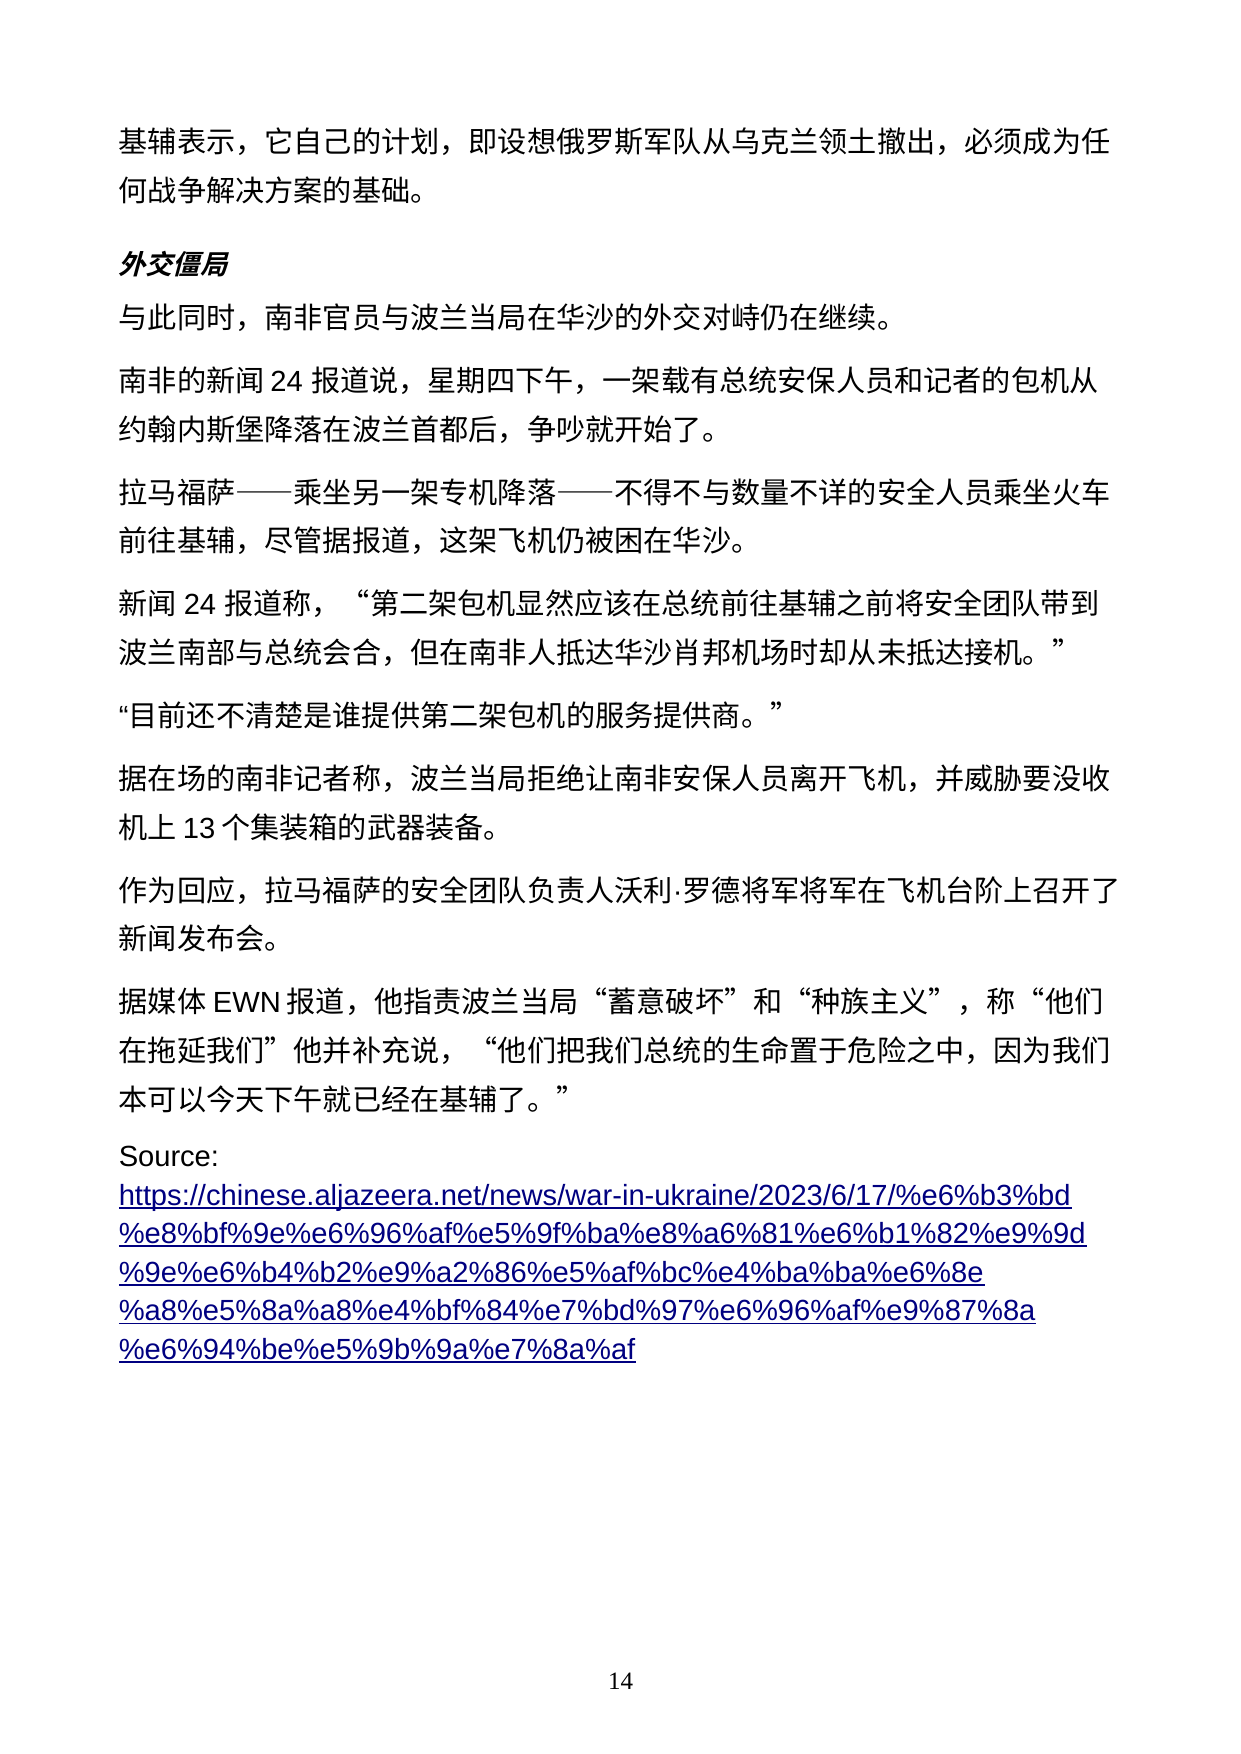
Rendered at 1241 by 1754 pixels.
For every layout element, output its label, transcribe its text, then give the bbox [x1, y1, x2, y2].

text 新闻 24 报道称，“第二架包机显然应该在总统前往基辅之前将安全团队带到波兰南部与总统会合，但在南非人抵达华沙肖邦机场时却从未抵达接机。” [118, 581, 1122, 672]
text 据在场的南非记者称，波兰当局拒绝让南非安保人员离开飞机，并威胁要没收机上13个集装箱的武器装备。 [118, 756, 1122, 847]
text 作为回应，拉马福萨的安全团队负责人沃利·罗德将军将军在飞机台阶上召开了新闻发布会。 [118, 867, 1122, 958]
text 拉马福萨——乘坐另一架专机降落——不得不与数量不详的安全人员乘坐火车前往基辅，尽管据报道，这架飞机仍被困在华沙。 [118, 469, 1122, 560]
text 基辅表示，它自己的计划，即设想俄罗斯军队从乌克兰领土撤出，必须成为任何战争解决方案的基础。 [118, 118, 1122, 209]
text 与此同时，南非官员与波兰当局在华沙的外交对峙仍在继续。 [118, 294, 1122, 337]
subtitle 外交僵局 [118, 243, 1122, 282]
text “目前还不清楚是谁提供第二架包机的服务提供商。” [118, 693, 1122, 735]
text 南非的新闻24 报道说，星期四下午，一架载有总统安保人员和记者的包机从约翰内斯堡降落在波兰首都后，争吵就开始了。 [118, 358, 1122, 448]
text 据媒体 EWN报道，他指责波兰当局“蓄意破坏”和“种族主义”，称“他们在拖延我们”他并补充说，“他们把我们总统的生命置于危险之中，因为我们本可以今天下午就已经在基辅了。” [118, 979, 1122, 1118]
text Source: https://chinese.aljazeera.net/news/war-in-ukraine/2023/6/17/%e6%b3%bd%e8%bf%9e%e6%96%af%e5%9f%ba%e8%a6%81%e6%b1%82%e9%9d%9e%e6%b4%b2%e9%a2%86%e5%af%bc%e4%ba%ba%e6%8e%a8%e5%8a%a8%e4%bf%84%e7%bd%97%e6%96%af%e9%87%8a%e6%94%be%e5%9b%9a%e7%8a%af [118, 1139, 1122, 1366]
